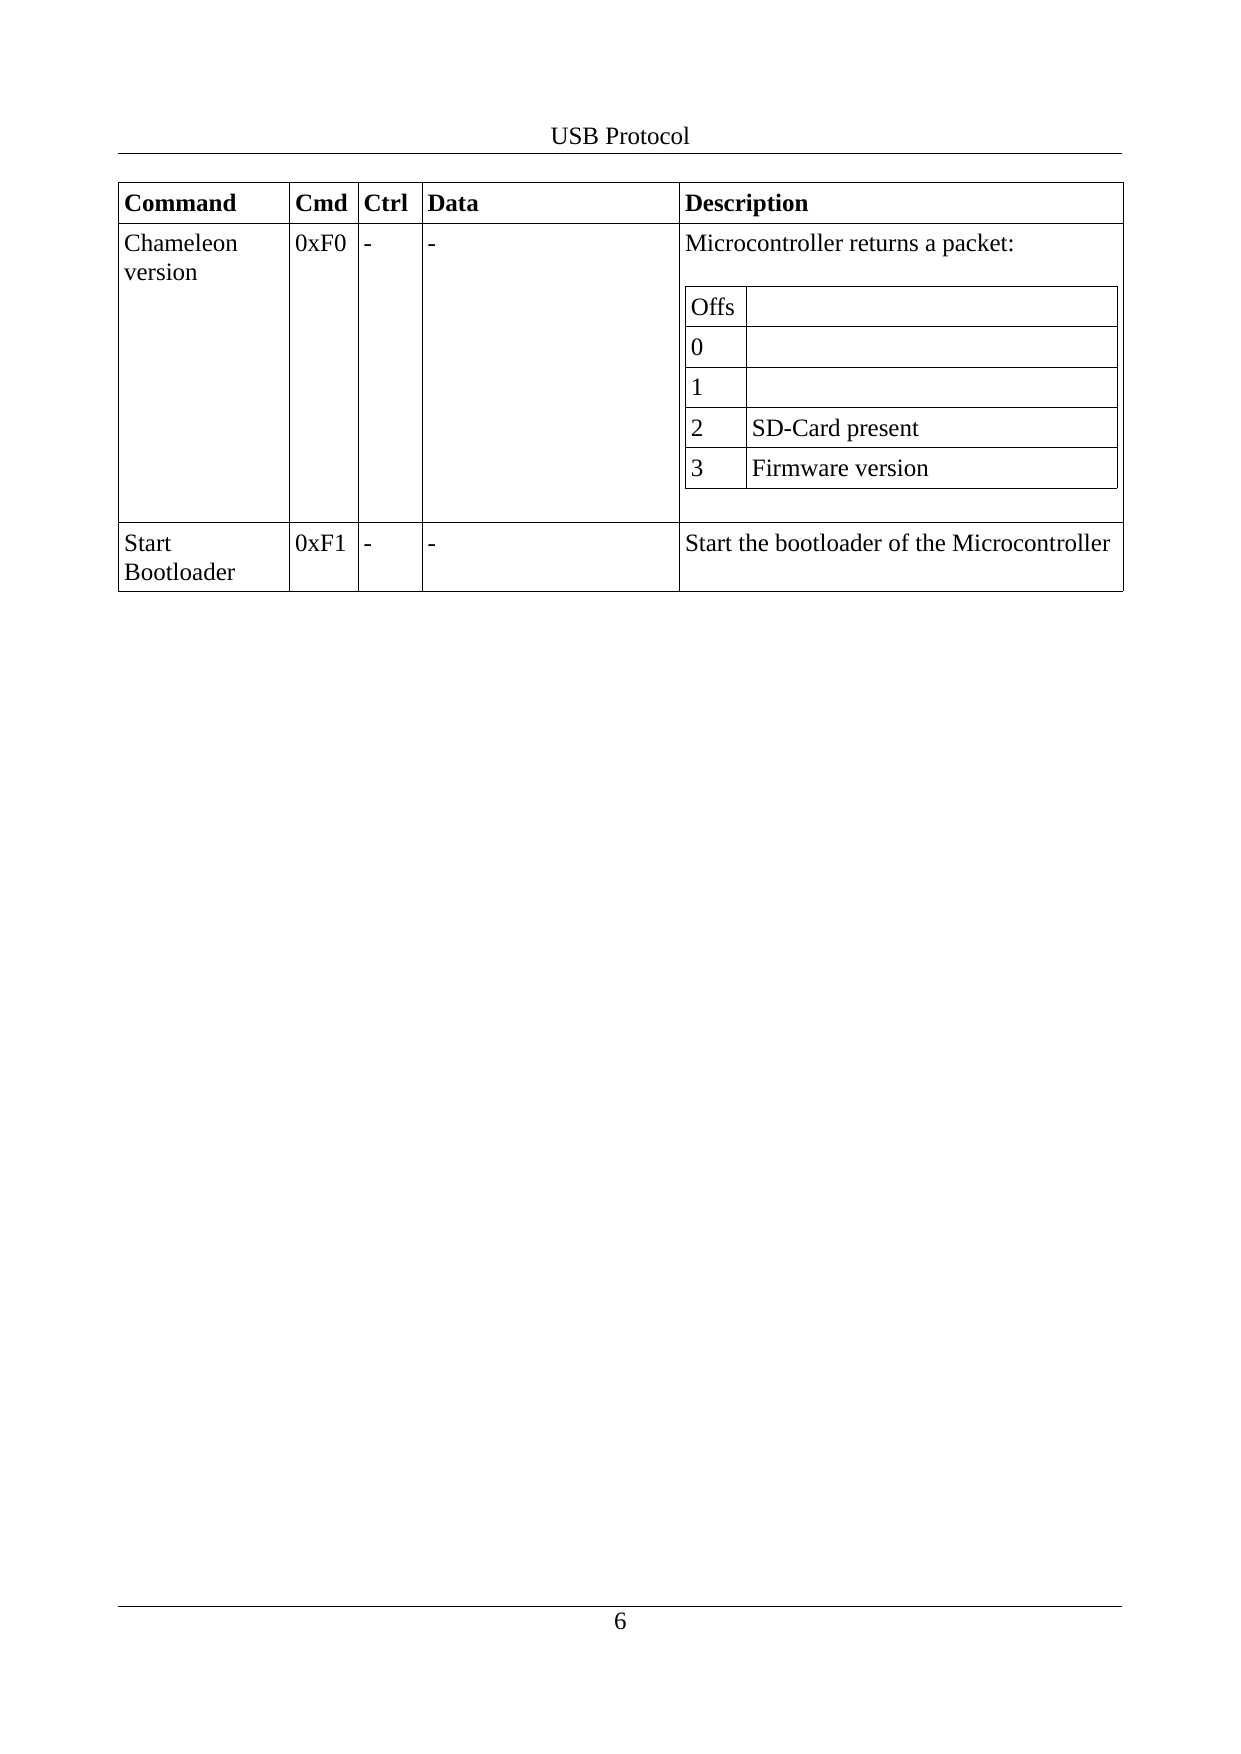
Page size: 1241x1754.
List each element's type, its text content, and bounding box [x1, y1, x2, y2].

table_header Cmd [290, 183, 358, 223]
table_cell 0 [686, 327, 746, 367]
table_cell - [423, 224, 679, 522]
table_cell Start the bootloader of the Microcontroller [680, 523, 1123, 591]
table_cell 3 [686, 448, 746, 487]
table_cell 2 [686, 408, 746, 447]
table_header Offs [686, 287, 746, 326]
table_cell Chameleon version [119, 224, 289, 522]
table_cell 0xF1 [290, 523, 358, 591]
table_cell - [359, 224, 422, 522]
table_header Data [423, 183, 679, 223]
table_cell Start Bootloader [119, 523, 289, 591]
table_cell Firmware version [747, 448, 1117, 487]
table_cell 1 [686, 368, 746, 407]
table_header Description [680, 183, 1123, 223]
table_cell [747, 368, 1117, 407]
table_header [747, 287, 1117, 326]
table_cell Microcontroller returns a packet: [680, 224, 1123, 522]
table_cell - [359, 523, 422, 591]
table_cell [747, 327, 1117, 367]
table_cell 0xF0 [290, 224, 358, 522]
table_cell SD-Card present [747, 408, 1117, 447]
table_header Ctrl [359, 183, 422, 223]
table_cell - [423, 523, 679, 591]
table_header Command [119, 183, 289, 223]
